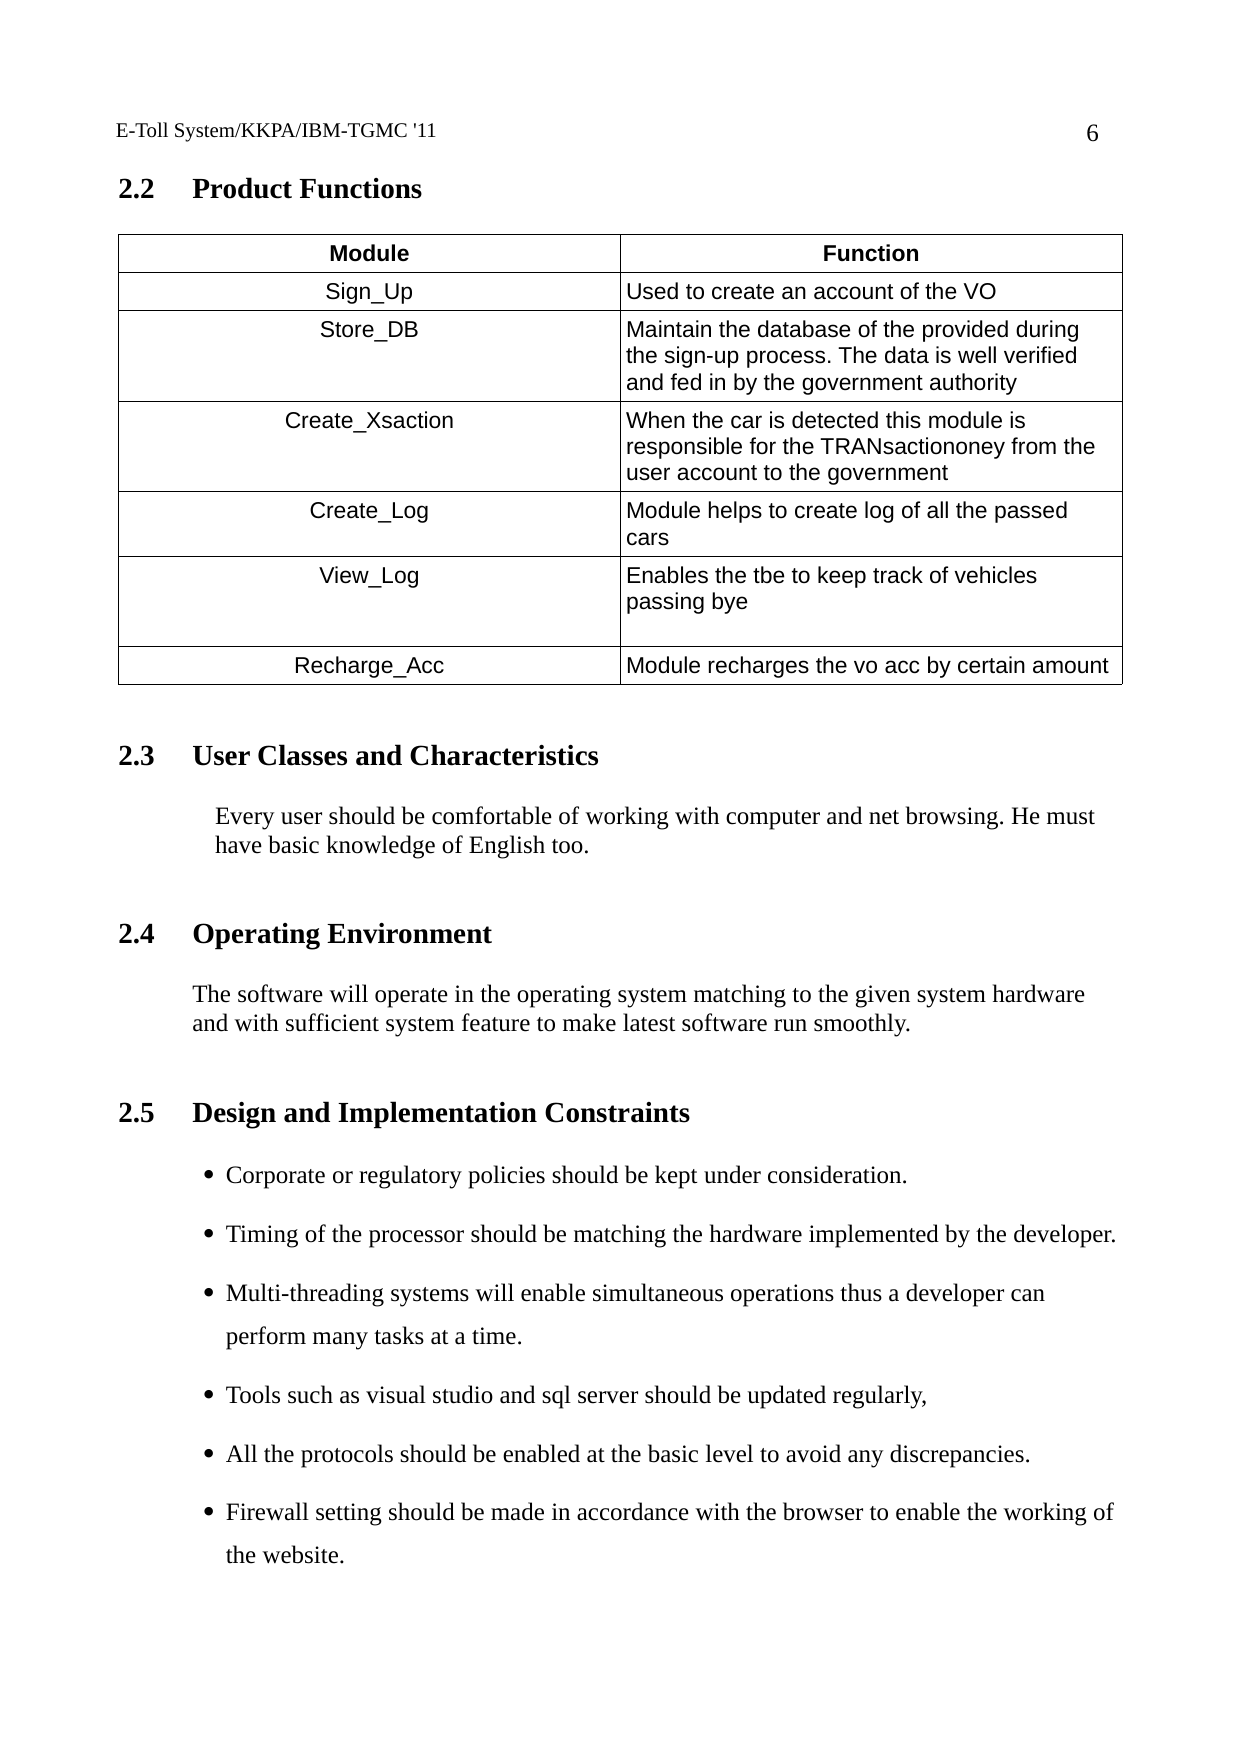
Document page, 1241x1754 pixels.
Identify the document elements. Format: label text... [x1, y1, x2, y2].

table_cell Enables the tbe to keep track of vehicles passing bye [621, 557, 1122, 646]
table_cell Create_Log [119, 492, 620, 556]
table_cell Used to create an account of the VO [621, 273, 1122, 310]
table_cell Sign_Up [119, 273, 620, 310]
table_cell Store_DB [119, 311, 620, 401]
list All the protocols should be enabled at the basic level to avoid any discrepancies. [204, 1439, 1122, 1467]
table_cell View_Log [119, 557, 620, 646]
table_header Function [621, 235, 1122, 272]
table_cell Create_Xsaction [119, 402, 620, 491]
subtitle Operating Environment [118, 917, 1122, 950]
subtitle Product Functions [118, 172, 1122, 205]
table_header Module [119, 235, 620, 272]
text The software will operate in the operating system matching to the given system hardware and with sufficient system feature to make latest software run smoothly. [118, 979, 1122, 1037]
table_cell Module helps to create log of all the passed cars [621, 492, 1122, 556]
table_cell Recharge_Acc [119, 647, 620, 684]
list Firewall setting should be made in accordance with the browser to enable the working of the website. [204, 1497, 1122, 1569]
subtitle Design and Implementation Constraints [118, 1095, 1122, 1128]
list Corporate or regulatory policies should be kept under consideration. [204, 1161, 1122, 1189]
list Every user should be comfortable of working with computer and net browsing. He must have basic knowledge of English too. [177, 801, 1122, 859]
list Tools such as visual studio and sql server should be updated regularly, [204, 1380, 1122, 1409]
table_cell Module recharges the vo acc by certain amount [621, 647, 1122, 684]
subtitle User Classes and Characteristics [118, 738, 1122, 772]
table_cell When the car is detected this module is responsible for the TRANsactiononey from the user account to the government [621, 402, 1122, 491]
list Timing of the processor should be matching the hardware implemented by the developer. [204, 1219, 1122, 1248]
list Multi-threading systems will enable simultaneous operations thus a developer can perform many tasks at a time. [204, 1278, 1122, 1350]
table_cell Maintain the database of the provided during the sign-up process. The data is well verified and fed in by the government authority [621, 311, 1122, 401]
